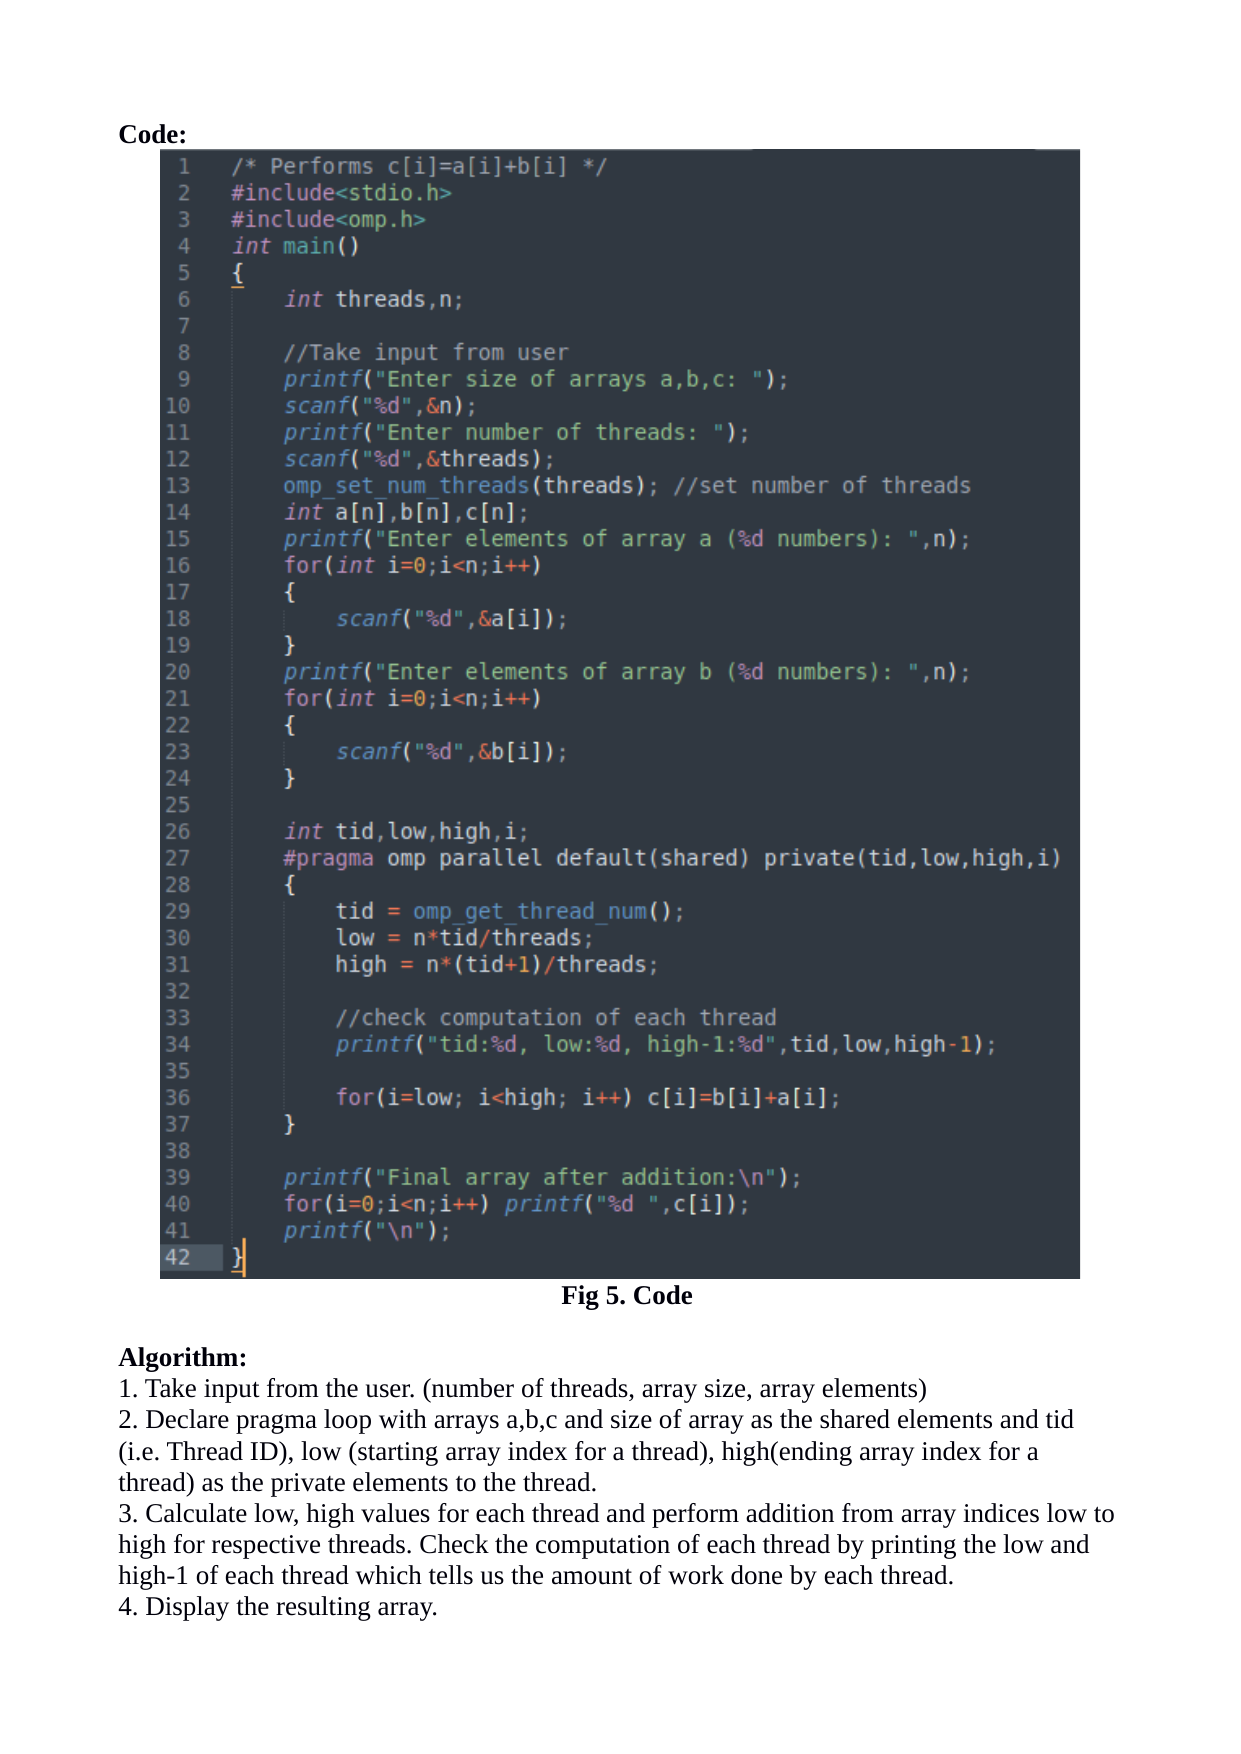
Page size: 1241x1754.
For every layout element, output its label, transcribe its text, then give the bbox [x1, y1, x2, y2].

text 2. Declare pragma loop with arrays a,b,c and size of array as the shared elements and tid (i.e. Thread ID), low (starting array index for a thread), high(ending array index for a thread) as the private elements to the thread. [118, 1403, 1122, 1497]
picture [160, 149, 1081, 1279]
text Fig 5. Code [118, 149, 1122, 1310]
text Algorithm: [118, 1341, 1122, 1372]
text 4. Display the resulting array. [118, 1590, 1122, 1622]
text 1. Take input from the user. (number of threads, array size, array elements) [118, 1372, 1122, 1403]
text Code: [118, 118, 1122, 149]
text 3. Calculate low, high values for each thread and perform addition from array indices low to high for respective threads. Check the computation of each thread by printing the low and high-1 of each thread which tells us the amount of work done by each thread. [118, 1497, 1122, 1590]
